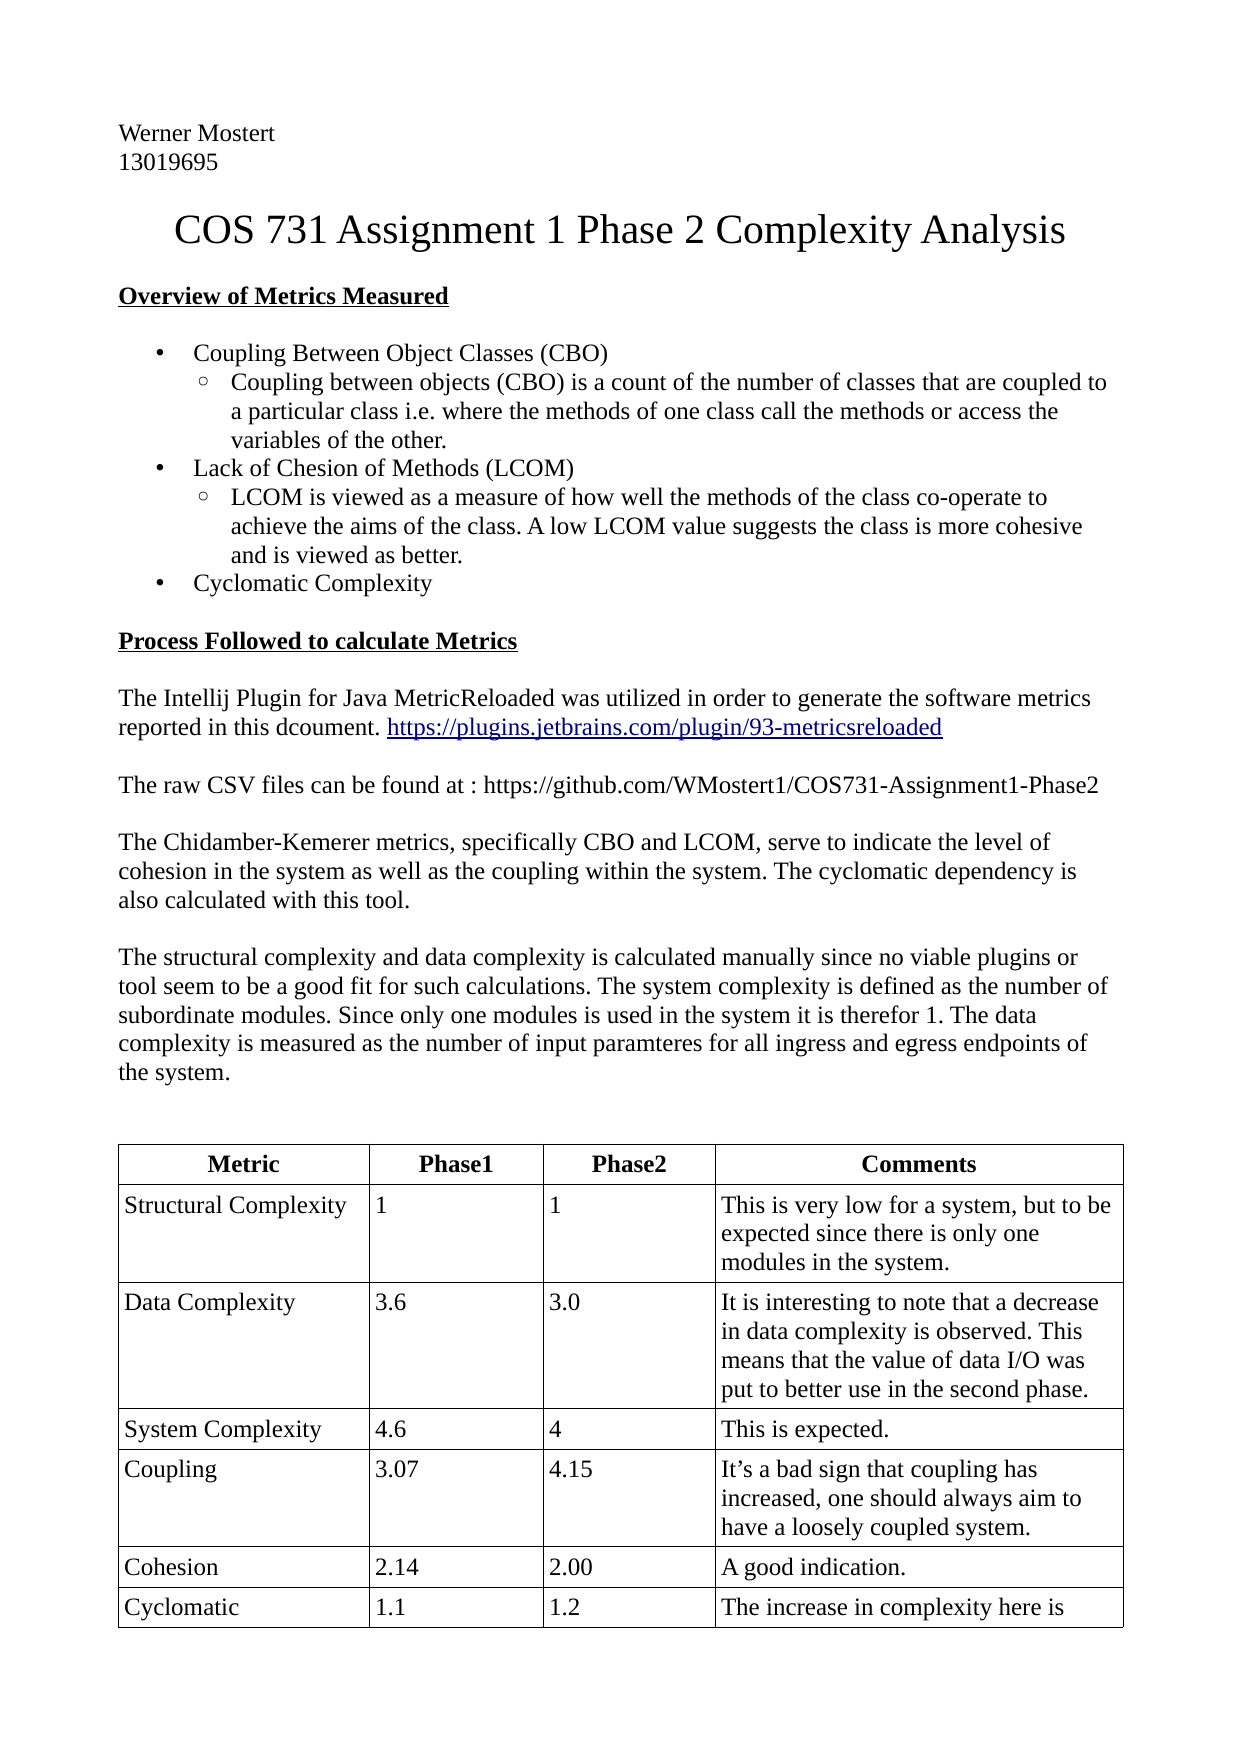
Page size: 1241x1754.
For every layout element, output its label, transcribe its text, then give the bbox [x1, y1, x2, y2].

table_cell Cohesion [119, 1547, 369, 1587]
table_header Phase2 [544, 1145, 715, 1184]
text The raw CSV files can be found at : https://github.com/WMostert1/COS731-Assignment1-Phase2 [118, 770, 1122, 798]
table_cell 2.00 [544, 1547, 715, 1587]
list Cyclomatic Complexity [156, 568, 1122, 597]
list Coupling between objects (CBO) is a count of the number of classes that are coupled to a particular class i.e. where the methods of one class call the methods or access the variables of the other. [193, 367, 1122, 453]
table_cell 4.15 [544, 1450, 715, 1546]
table_cell 1.1 [370, 1588, 543, 1627]
table_cell A good indication. [716, 1547, 1123, 1587]
table_header Phase1 [370, 1145, 543, 1184]
text Overview of Metrics Measured [118, 281, 1122, 310]
table_header Metric [119, 1145, 369, 1184]
text The Intellij Plugin for Java MetricReloaded was utilized in order to generate the software metrics reported in this dcoument. https://plugins.jetbrains.com/plugin/93-metricsreloaded [118, 683, 1122, 741]
table_cell System Complexity [119, 1409, 369, 1448]
list LCOM is viewed as a measure of how well the methods of the class co-operate to achieve the aims of the class. A low LCOM value suggests the class is more cohesive and is viewed as better. [193, 482, 1122, 568]
table_cell Cyclomatic [119, 1588, 369, 1627]
table_cell 1 [544, 1185, 715, 1282]
list Lack of Chesion of Methods (LCOM) [156, 453, 1122, 482]
text The structural complexity and data complexity is calculated manually since no viable plugins or tool seem to be a good fit for such calculations. The system complexity is defined as the number of subordinate modules. Since only one modules is used in the system it is therefor 1. The data complexity is measured as the number of input paramteres for all ingress and egress endpoints of the system. [118, 942, 1122, 1086]
table_cell It is interesting to note that a decrease in data complexity is observed. This means that the value of data I/O was put to better use in the second phase. [716, 1283, 1123, 1408]
table_cell 2.14 [370, 1547, 543, 1587]
table_cell Data Complexity [119, 1283, 369, 1408]
table_cell It’s a bad sign that coupling has increased, one should always aim to have a loosely coupled system. [716, 1450, 1123, 1546]
list Coupling Between Object Classes (CBO) [156, 338, 1122, 367]
text Process Followed to calculate Metrics [118, 626, 1122, 655]
table_cell The increase in complexity here is [716, 1588, 1123, 1627]
table_cell This is expected. [716, 1409, 1123, 1448]
table_cell This is very low for a system, but to be expected since there is only one modules in the system. [716, 1185, 1123, 1282]
text 13019695 [118, 147, 1122, 176]
text Werner Mostert [118, 118, 1122, 147]
table_cell 1.2 [544, 1588, 715, 1627]
table_cell Coupling [119, 1450, 369, 1546]
table_cell 1 [370, 1185, 543, 1282]
table_cell 3.0 [544, 1283, 715, 1408]
table_header Comments [716, 1145, 1123, 1184]
table_cell 4.6 [370, 1409, 543, 1448]
table_cell 4 [544, 1409, 715, 1448]
table_cell 3.6 [370, 1283, 543, 1408]
table_cell 3.07 [370, 1450, 543, 1546]
text The Chidamber-Kemerer metrics, specifically CBO and LCOM, serve to indicate the level of cohesion in the system as well as the coupling within the system. The cyclomatic dependency is also calculated with this tool. [118, 827, 1122, 913]
text COS 731 Assignment 1 Phase 2 Complexity Analysis [118, 204, 1122, 252]
table_cell Structural Complexity [119, 1185, 369, 1282]
